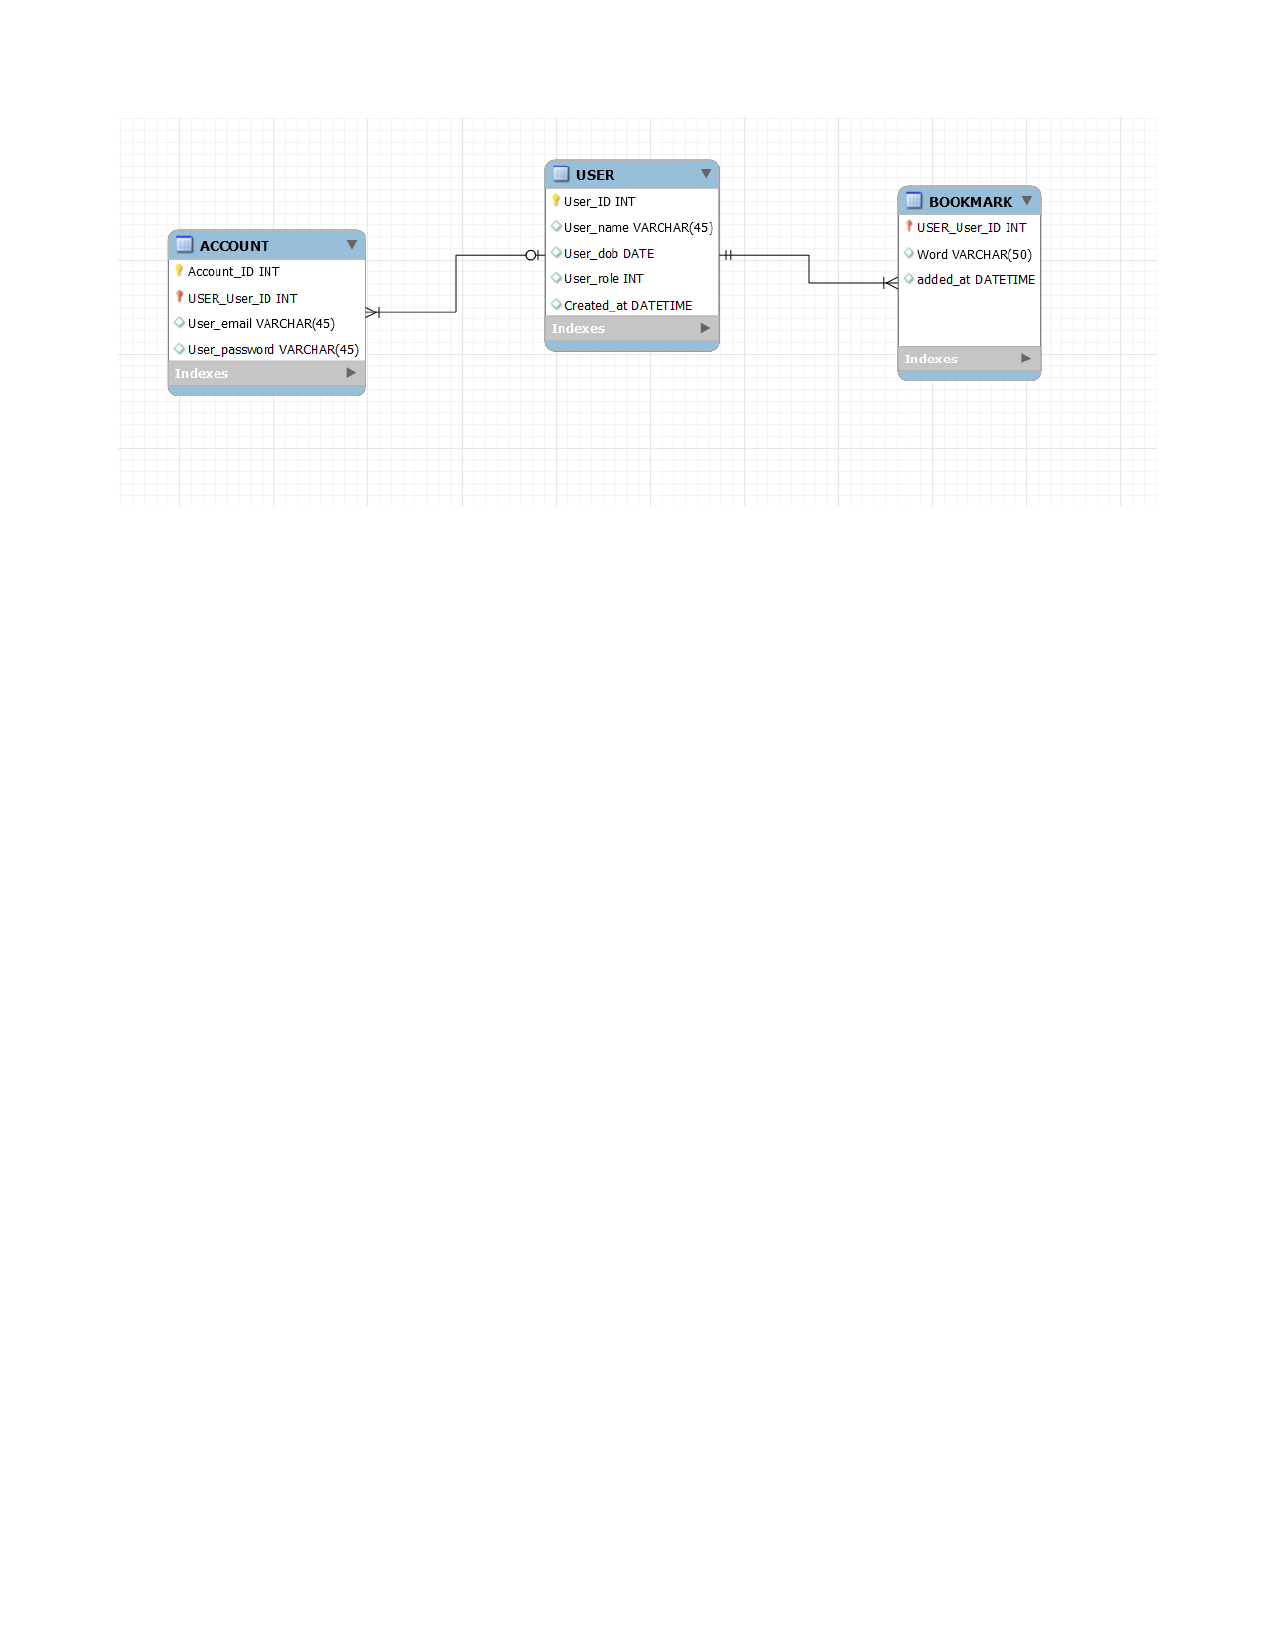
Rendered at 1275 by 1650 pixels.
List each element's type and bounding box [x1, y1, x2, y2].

picture [118, 118, 1157, 506]
